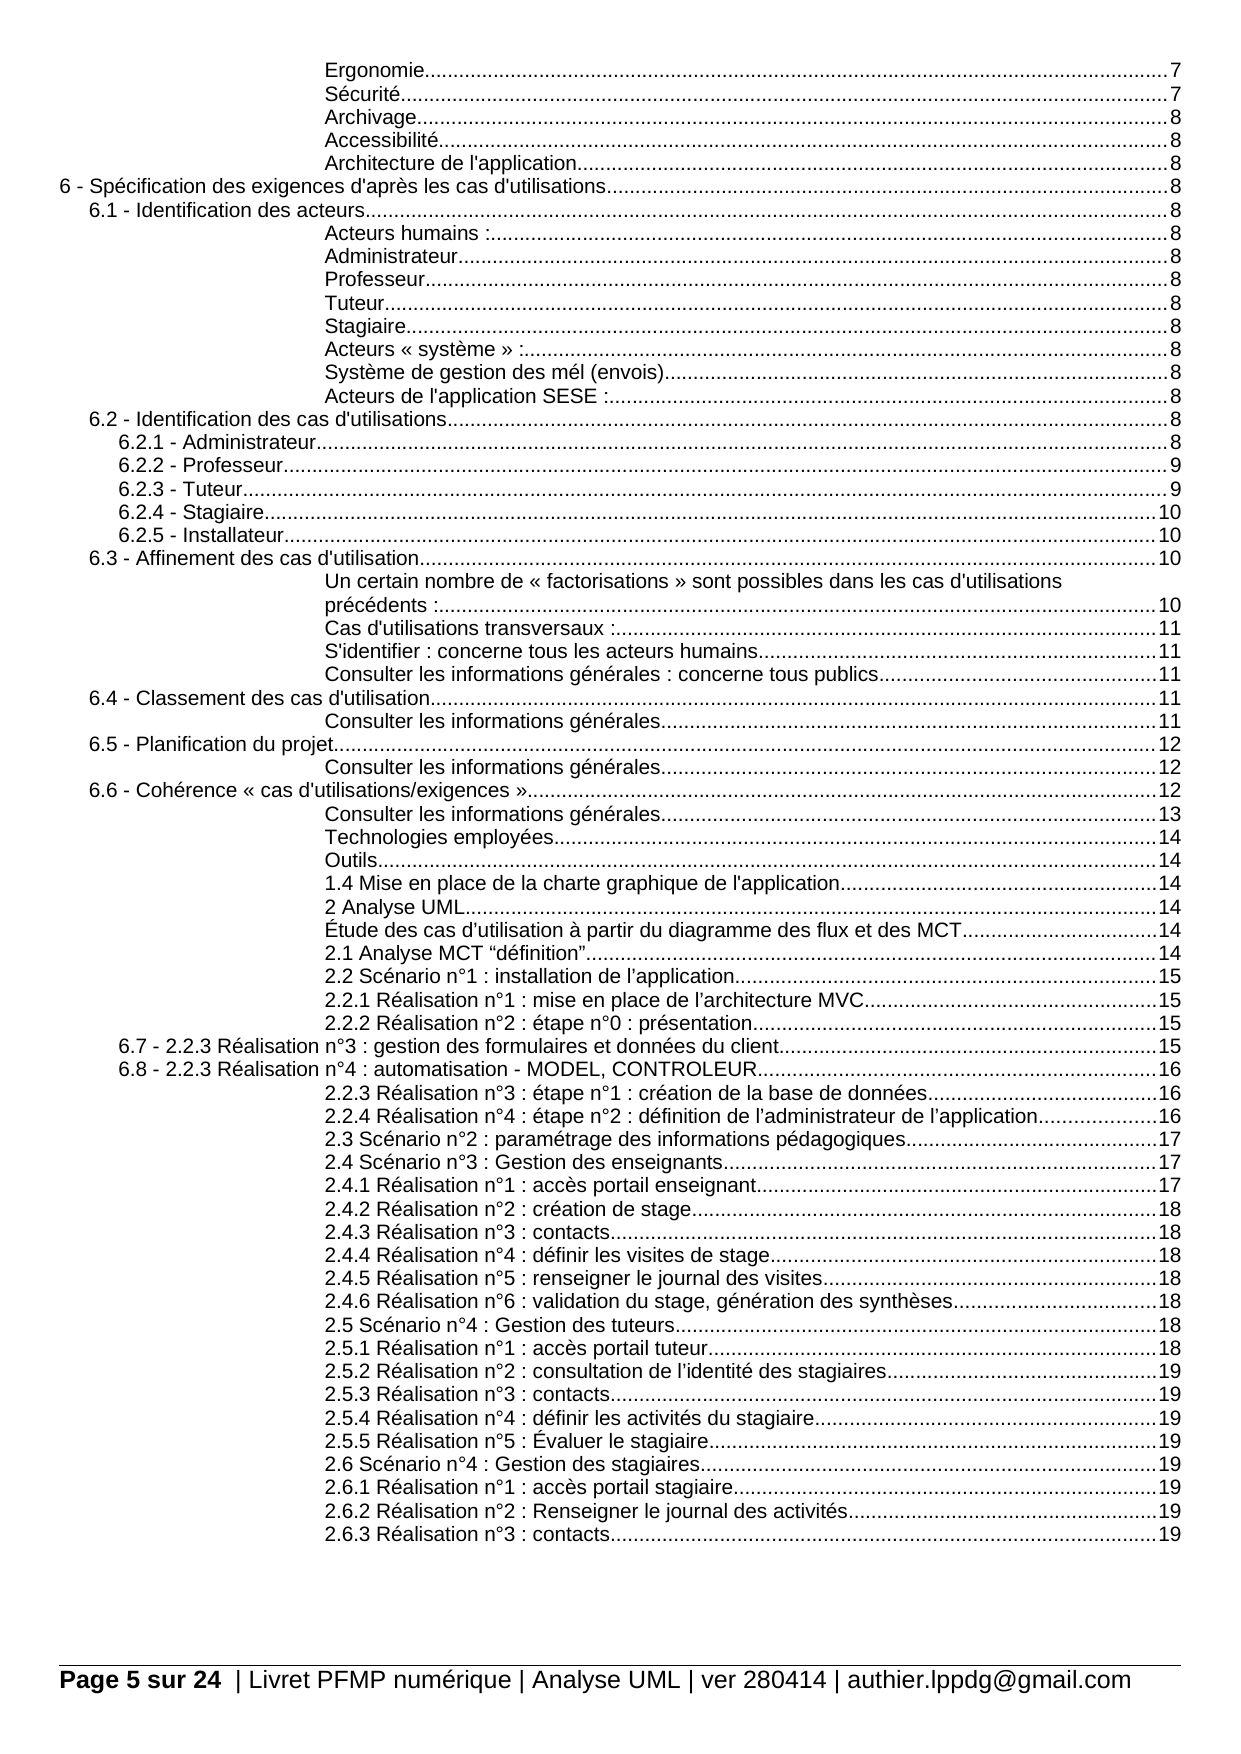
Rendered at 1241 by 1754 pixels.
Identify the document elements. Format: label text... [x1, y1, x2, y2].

text Système de gestion des mél (envois) 8 [324, 361, 1181, 384]
text Ergonomie 7 [324, 59, 1181, 82]
text 2.5.4 Réalisation n°4 : définir les activités du stagiaire 19 [324, 1406, 1181, 1429]
text 2.5.1 Réalisation n°1 : accès portail tuteur 18 [324, 1337, 1181, 1360]
text 6.2.2 - Professeur 9 [118, 454, 1181, 477]
text Archivage 8 [324, 106, 1181, 129]
text 2.5 Scénario n°4 : Gestion des tuteurs 18 [324, 1313, 1181, 1337]
text 2.6.1 Réalisation n°1 : accès portail stagiaire 19 [324, 1476, 1181, 1499]
text 2.6.3 Réalisation n°3 : contacts 19 [324, 1522, 1181, 1546]
text Sécurité 7 [324, 82, 1181, 106]
text 6.8 - 2.2.3 Réalisation n°4 : automatisation - MODEL, CONTROLEUR 16 [118, 1058, 1181, 1081]
text Stagiaire 8 [324, 314, 1181, 338]
text 2.6.2 Réalisation n°2 : Renseigner le journal des activités 19 [324, 1499, 1181, 1522]
text Administrateur 8 [324, 245, 1181, 268]
text 2.5.5 Réalisation n°5 : Évaluer le stagiaire 19 [324, 1429, 1181, 1453]
text Professeur 8 [324, 268, 1181, 291]
text 2.4 Scénario n°3 : Gestion des enseignants 17 [324, 1151, 1181, 1174]
text 6.3 - Affinement des cas d'utilisation 10 [88, 547, 1181, 570]
text 6.4 - Classement des cas d'utilisation 11 [88, 686, 1181, 709]
text 6.6 - Cohérence « cas d'utilisations/exigences » 12 [88, 779, 1181, 802]
text 6.1 - Identification des acteurs 8 [88, 198, 1181, 222]
text 2.2.3 Réalisation n°3 : étape n°1 : création de la base de données 16 [324, 1081, 1181, 1104]
text 2.6 Scénario n°4 : Gestion des stagiaires 19 [324, 1453, 1181, 1476]
text Un certain nombre de « factorisations » sont possibles dans les cas d'utilisations précédents : 10 [324, 570, 1181, 617]
text Consulter les informations générales 13 [324, 802, 1181, 826]
text 2.4.4 Réalisation n°4 : définir les visites de stage 18 [324, 1244, 1181, 1267]
text Acteurs humains : 8 [324, 222, 1181, 245]
text 6.7 - 2.2.3 Réalisation n°3 : gestion des formulaires et données du client 15 [118, 1035, 1181, 1058]
text 6.2.3 - Tuteur 9 [118, 477, 1181, 500]
text 2 Analyse UML 14 [324, 895, 1181, 918]
text Acteurs de l'application SESE : 8 [324, 384, 1181, 407]
text 1.4 Mise en place de la charte graphique de l'application 14 [324, 872, 1181, 895]
text 2.4.3 Réalisation n°3 : contacts 18 [324, 1221, 1181, 1244]
text Consulter les informations générales 12 [324, 756, 1181, 779]
text 2.5.3 Réalisation n°3 : contacts 19 [324, 1383, 1181, 1406]
text 2.2.4 Réalisation n°4 : étape n°2 : définition de l’administrateur de l’application 16 [324, 1104, 1181, 1128]
text 2.2.2 Réalisation n°2 : étape n°0 : présentation 15 [324, 1011, 1181, 1035]
text Technologies employées 14 [324, 826, 1181, 849]
text Cas d'utilisations transversaux : 11 [324, 617, 1181, 640]
text 6.2.1 - Administrateur 8 [118, 431, 1181, 454]
text S'identifier : concerne tous les acteurs humains 11 [324, 640, 1181, 663]
text 2.1 Analyse MCT “définition” 14 [324, 942, 1181, 965]
text 2.4.2 Réalisation n°2 : création de stage 18 [324, 1197, 1181, 1221]
text Étude des cas d’utilisation à partir du diagramme des flux et des MCT 14 [324, 918, 1181, 942]
text 6.5 - Planification du projet 12 [88, 733, 1181, 756]
text 2.5.2 Réalisation n°2 : consultation de l’identité des stagiaires 19 [324, 1360, 1181, 1383]
text 2.4.5 Réalisation n°5 : renseigner le journal des visites 18 [324, 1267, 1181, 1290]
text 6 - Spécification des exigences d'après les cas d'utilisations 8 [59, 175, 1181, 198]
text 2.4.6 Réalisation n°6 : validation du stage, génération des synthèses 18 [324, 1290, 1181, 1313]
text 2.4.1 Réalisation n°1 : accès portail enseignant 17 [324, 1174, 1181, 1197]
text 6.2.4 - Stagiaire 10 [118, 500, 1181, 524]
text 6.2 - Identification des cas d'utilisations 8 [88, 407, 1181, 431]
text Accessibilité 8 [324, 129, 1181, 152]
text Consulter les informations générales : concerne tous publics 11 [324, 663, 1181, 686]
text Architecture de l'application 8 [324, 152, 1181, 175]
text Consulter les informations générales 11 [324, 709, 1181, 733]
text 2.2 Scénario n°1 : installation de l’application 15 [324, 965, 1181, 988]
text Tuteur 8 [324, 291, 1181, 314]
text 2.3 Scénario n°2 : paramétrage des informations pédagogiques 17 [324, 1128, 1181, 1151]
text 6.2.5 - Installateur 10 [118, 524, 1181, 547]
text 2.2.1 Réalisation n°1 : mise en place de l’architecture MVC 15 [324, 988, 1181, 1011]
text Outils 14 [324, 849, 1181, 872]
text Acteurs « système » : 8 [324, 338, 1181, 361]
